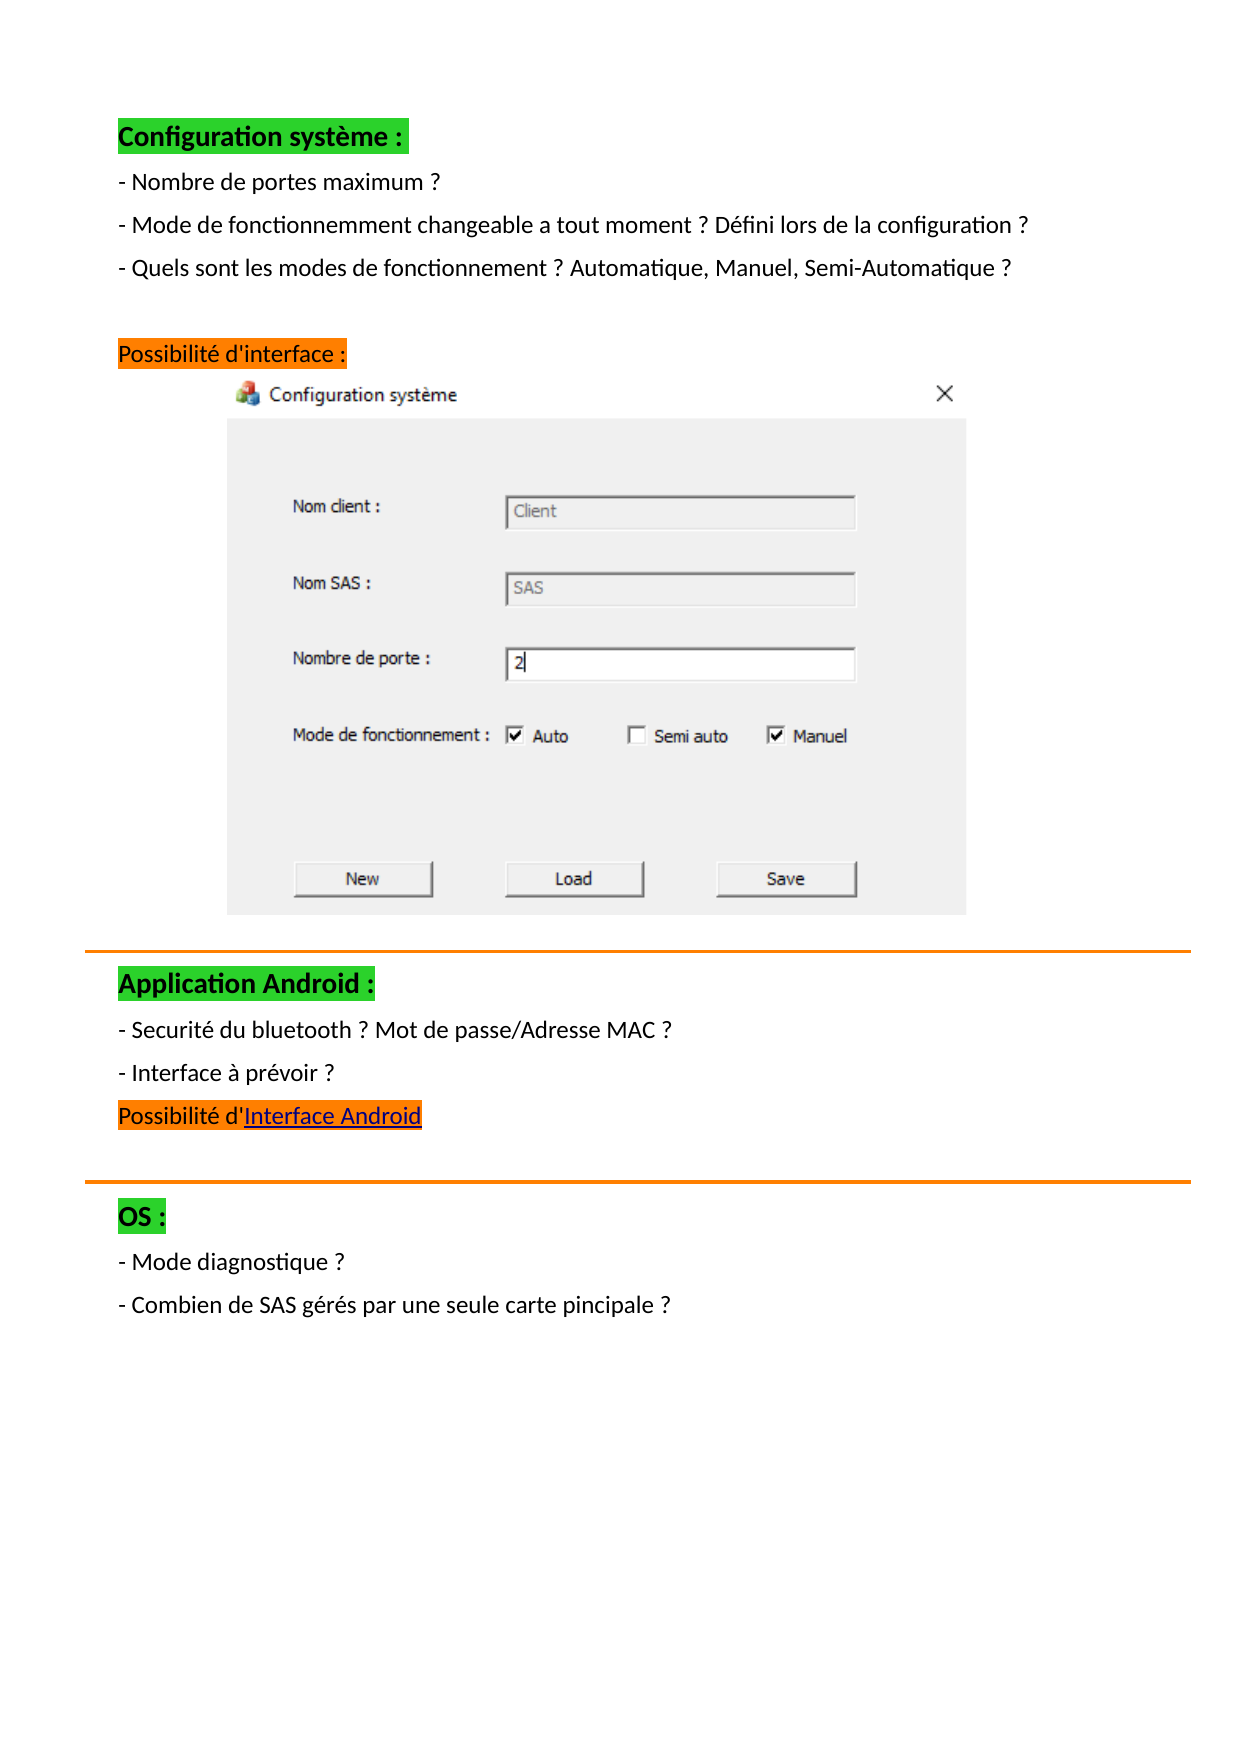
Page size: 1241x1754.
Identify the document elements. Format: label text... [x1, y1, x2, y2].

picture [227, 378, 967, 915]
text - Quels sont les modes de fonctionnement ? Automatique, Manuel, Semi-Automatique ? [118, 252, 1122, 283]
text - Mode diagnostique ? [118, 1246, 1122, 1277]
text Possibilité d'Interface Android [118, 1100, 1122, 1130]
text - Combien de SAS gérés par une seule carte pincipale ? [118, 1289, 1122, 1320]
subtitle Application Android : [375, 966, 1122, 1001]
text - Mode de fonctionnemment changeable a tout moment ? Défini lors de la configuration ? [118, 209, 1122, 240]
text - Nombre de portes maximum ? [118, 166, 1122, 197]
text - Interface à prévoir ? [118, 1057, 1122, 1087]
text Possibilité d'interface : [118, 338, 1122, 369]
subtitle Configuration système : [409, 118, 1122, 154]
text - Securité du bluetooth ? Mot de passe/Adresse MAC ? [118, 1014, 1122, 1044]
subtitle OS : [166, 1198, 1122, 1234]
